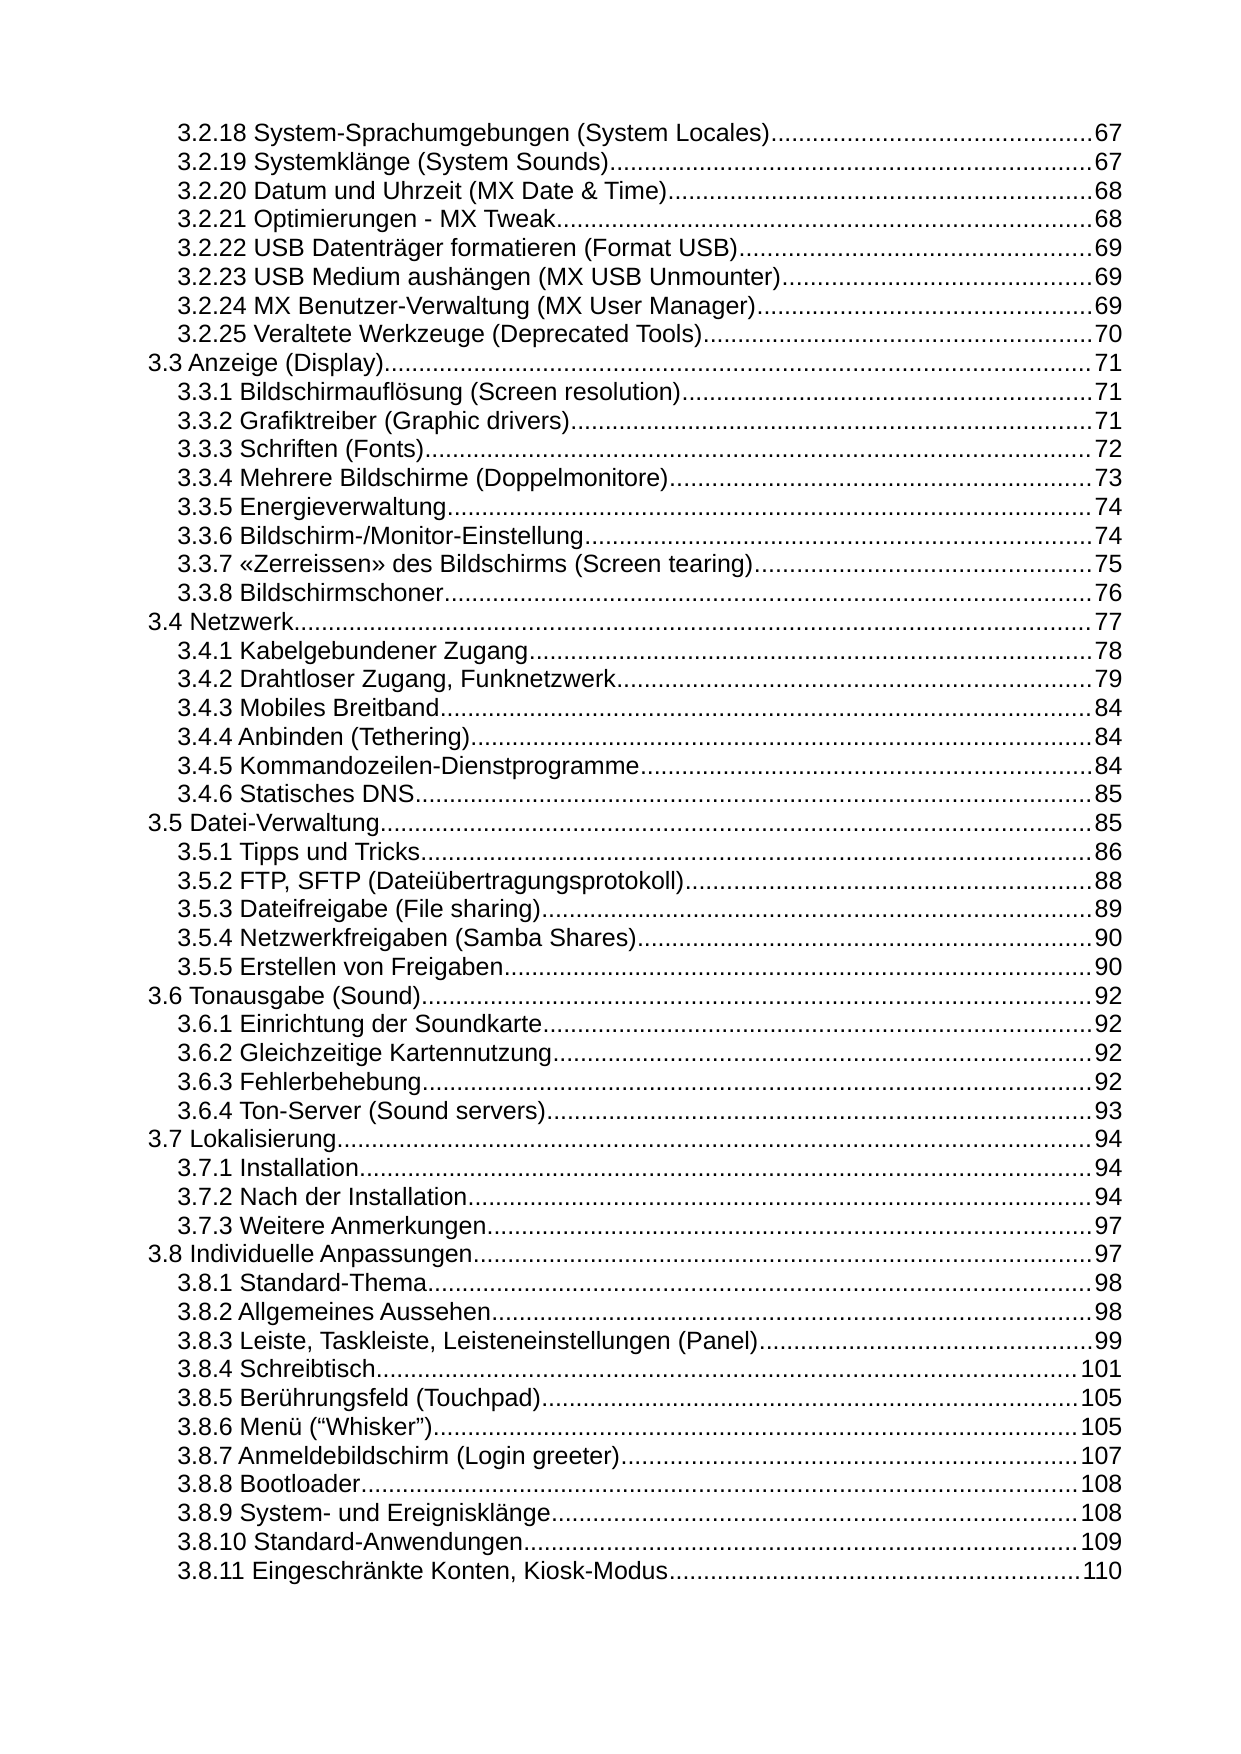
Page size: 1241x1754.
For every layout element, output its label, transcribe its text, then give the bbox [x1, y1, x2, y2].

text 3.7 Lokalisierung 94 [148, 1124, 1122, 1153]
text 3.8.2 Allgemeines Aussehen 98 [177, 1297, 1122, 1326]
text 3.3.8 Bildschirmschoner 76 [177, 578, 1122, 607]
text 3.2.24 MX Benutzer-Verwaltung (MX User Manager) 69 [177, 291, 1122, 319]
text 3.5 Datei-Verwaltung 85 [148, 808, 1122, 837]
text 3.6.1 Einrichtung der Soundkarte 92 [177, 1009, 1122, 1038]
text 3.8.5 Berührungsfeld (Touchpad) 105 [177, 1383, 1122, 1412]
text 3.4 Netzwerk 77 [148, 607, 1122, 636]
text 3.5.2 FTP, SFTP (Dateiübertragungsprotokoll) 88 [177, 866, 1122, 894]
text 3.8.6 Menü (“Whisker”) 105 [177, 1412, 1122, 1441]
text 3.8.4 Schreibtisch 101 [177, 1354, 1122, 1383]
text 3.6.2 Gleichzeitige Kartennutzung 92 [177, 1038, 1122, 1067]
text 3.2.21 Optimierungen - MX Tweak 68 [177, 204, 1122, 233]
text 3.5.3 Dateifreigabe (File sharing) 89 [177, 894, 1122, 923]
text 3.5.1 Tipps und Tricks 86 [177, 837, 1122, 866]
text 3.5.5 Erstellen von Freigaben 90 [177, 952, 1122, 981]
text 3.3.2 Grafiktreiber (Graphic drivers) 71 [177, 406, 1122, 434]
text 3.4.4 Anbinden (Tethering) 84 [177, 722, 1122, 751]
text 3.2.20 Datum und Uhrzeit (MX Date & Time) 68 [177, 176, 1122, 204]
text 3.4.6 Statisches DNS 85 [177, 779, 1122, 808]
text 3.4.5 Kommandozeilen-Dienstprogramme 84 [177, 751, 1122, 779]
text 3.5.4 Netzwerkfreigaben (Samba Shares) 90 [177, 923, 1122, 952]
text 3.6 Tonausgabe (Sound) 92 [148, 981, 1122, 1009]
text 3.7.3 Weitere Anmerkungen 97 [177, 1211, 1122, 1239]
text 3.6.4 Ton-Server (Sound servers) 93 [177, 1096, 1122, 1124]
text 3.7.2 Nach der Installation 94 [177, 1182, 1122, 1211]
text 3.3.1 Bildschirmauflösung (Screen resolution) 71 [177, 377, 1122, 406]
text 3.2.22 USB Datenträger formatieren (Format USB) 69 [177, 233, 1122, 262]
text 3.8.11 Eingeschränkte Konten, Kiosk-Modus 110 [177, 1556, 1122, 1584]
text 3.8.3 Leiste, Taskleiste, Leisteneinstellungen (Panel) 99 [177, 1326, 1122, 1354]
text 3.2.19 Systemklänge (System Sounds) 67 [177, 147, 1122, 176]
text 3.8.7 Anmeldebildschirm (Login greeter) 107 [177, 1441, 1122, 1469]
text 3.7.1 Installation 94 [177, 1153, 1122, 1182]
text 3.4.2 Drahtloser Zugang, Funknetzwerk 79 [177, 664, 1122, 693]
text 3.3.4 Mehrere Bildschirme (Doppelmonitore) 73 [177, 463, 1122, 492]
text 3.8.10 Standard-Anwendungen 109 [177, 1527, 1122, 1556]
text 3.2.18 System-Sprachumgebungen (System Locales) 67 [177, 118, 1122, 147]
text 3.8.8 Bootloader 108 [177, 1469, 1122, 1498]
text 3.4.3 Mobiles Breitband 84 [177, 693, 1122, 722]
text 3.2.23 USB Medium aushängen (MX USB Unmounter) 69 [177, 262, 1122, 291]
text 3.4.1 Kabelgebundener Zugang 78 [177, 636, 1122, 664]
text 3.8.1 Standard-Thema 98 [177, 1268, 1122, 1297]
text 3.2.25 Veraltete Werkzeuge (Deprecated Tools) 70 [177, 319, 1122, 348]
text 3.8.9 System- und Ereignisklänge 108 [177, 1498, 1122, 1527]
text 3.3.3 Schriften (Fonts) 72 [177, 434, 1122, 463]
text 3.3.6 Bildschirm-/Monitor-Einstellung 74 [177, 521, 1122, 549]
text 3.8 Individuelle Anpassungen 97 [148, 1239, 1122, 1268]
text 3.6.3 Fehlerbehebung 92 [177, 1067, 1122, 1096]
text 3.3 Anzeige (Display) 71 [148, 348, 1122, 377]
text 3.3.5 Energieverwaltung 74 [177, 492, 1122, 521]
text 3.3.7 «Zerreissen» des Bildschirms (Screen tearing) 75 [177, 549, 1122, 578]
